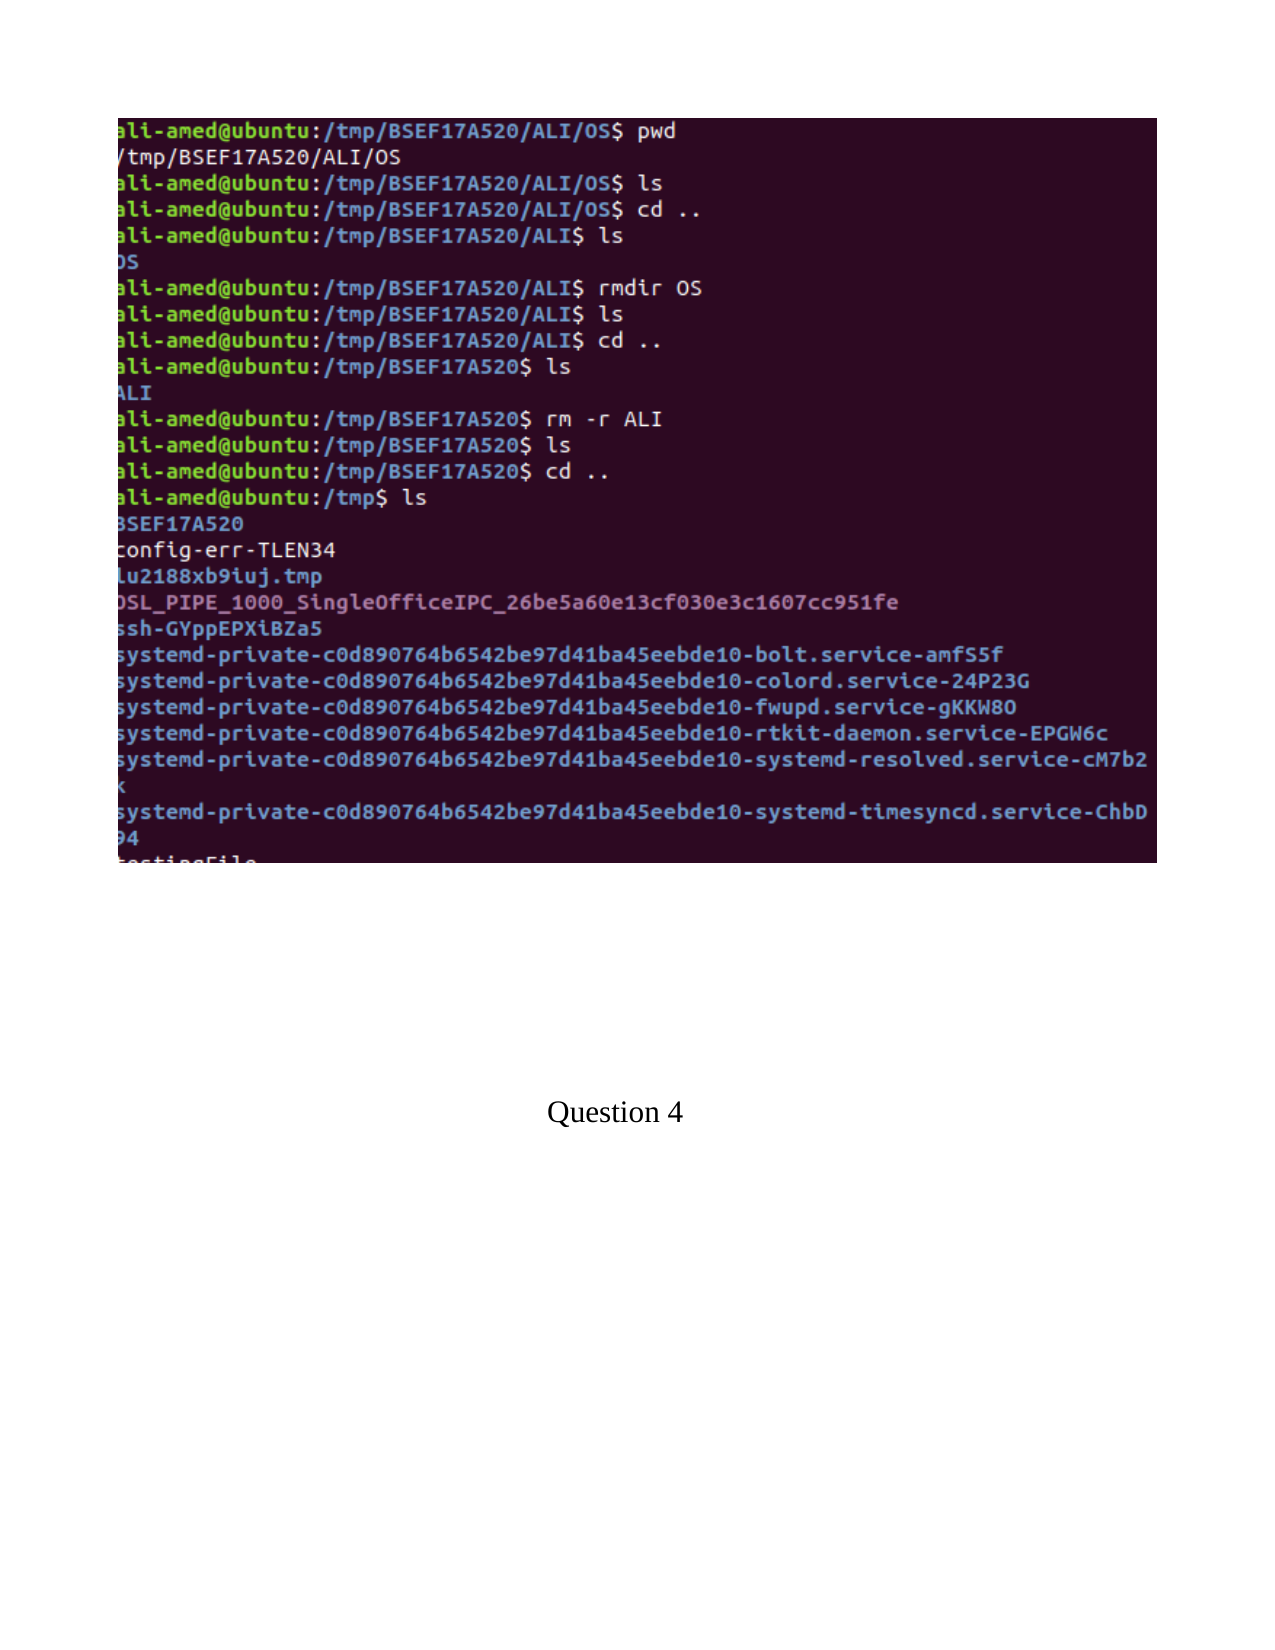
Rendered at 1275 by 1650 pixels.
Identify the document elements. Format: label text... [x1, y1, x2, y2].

text Question 4 [118, 1093, 1157, 1129]
picture [118, 118, 1157, 863]
